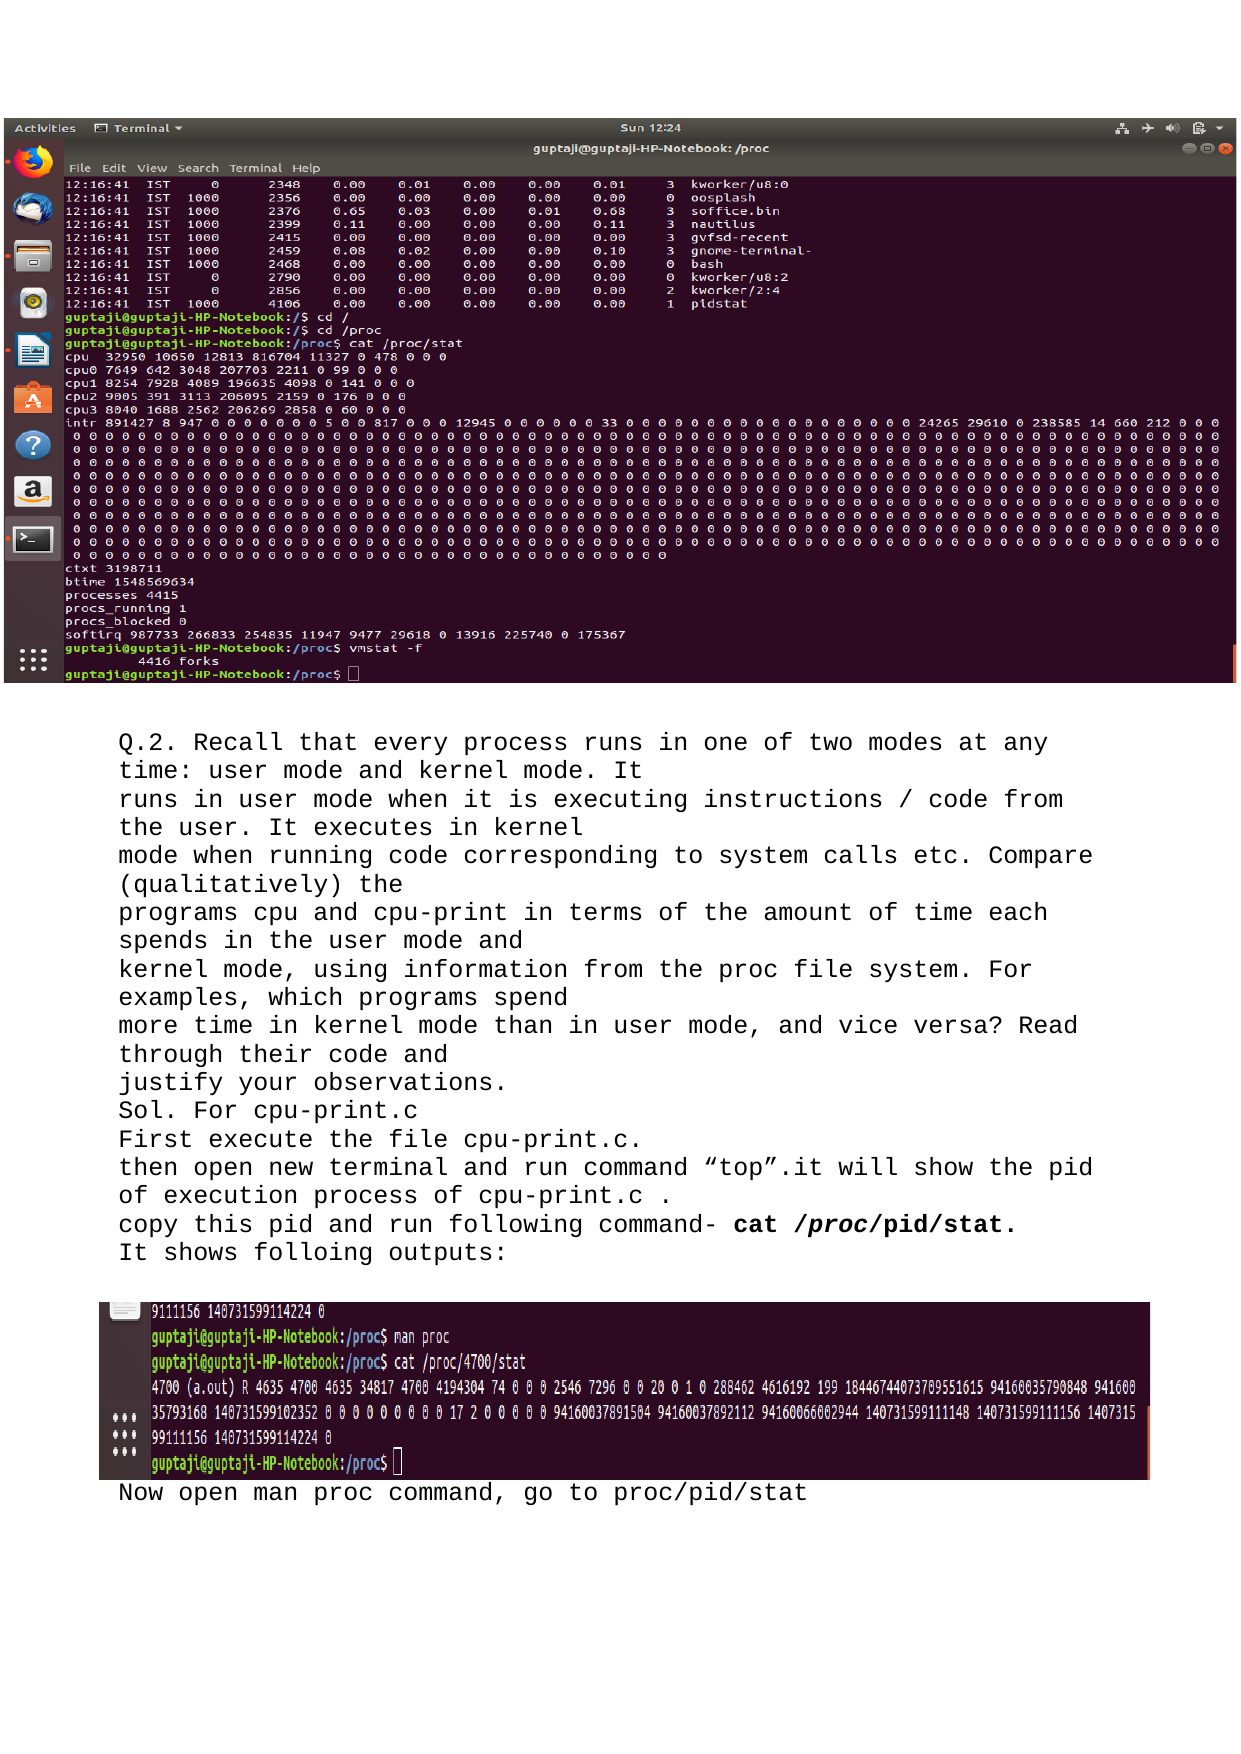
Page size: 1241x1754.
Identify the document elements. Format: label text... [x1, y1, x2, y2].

text Now open man proc command, go to proc/pid/stat [118, 1480, 1122, 1508]
text copy this pid and run following command- cat /proc/pid/stat. [118, 1211, 1122, 1240]
text justify your observations. [118, 1070, 1122, 1098]
text Q.2. Recall that every process runs in one of two modes at any time: user mode and kernel mode. It [118, 730, 1122, 786]
text mode when running code corresponding to system calls etc. Compare (qualitatively) the [118, 843, 1122, 900]
text It shows folloing outputs: [118, 1240, 1122, 1268]
text Sol. For cpu-print.c [118, 1098, 1122, 1126]
text First execute the file cpu-print.c. [118, 1126, 1122, 1155]
text then open new terminal and run command “top”.it will show the pid of execution process of cpu-print.c . [118, 1155, 1122, 1211]
text runs in user mode when it is executing instructions / code from the user. It executes in kernel [118, 786, 1122, 843]
text kernel mode, using information from the proc file system. For examples, which programs spend [118, 956, 1122, 1013]
text more time in kernel mode than in user mode, and vice versa? Read through their code and [118, 1013, 1122, 1070]
text programs cpu and cpu-print in terms of the amount of time each spends in the user mode and [118, 900, 1122, 956]
picture [3, 118, 1237, 683]
